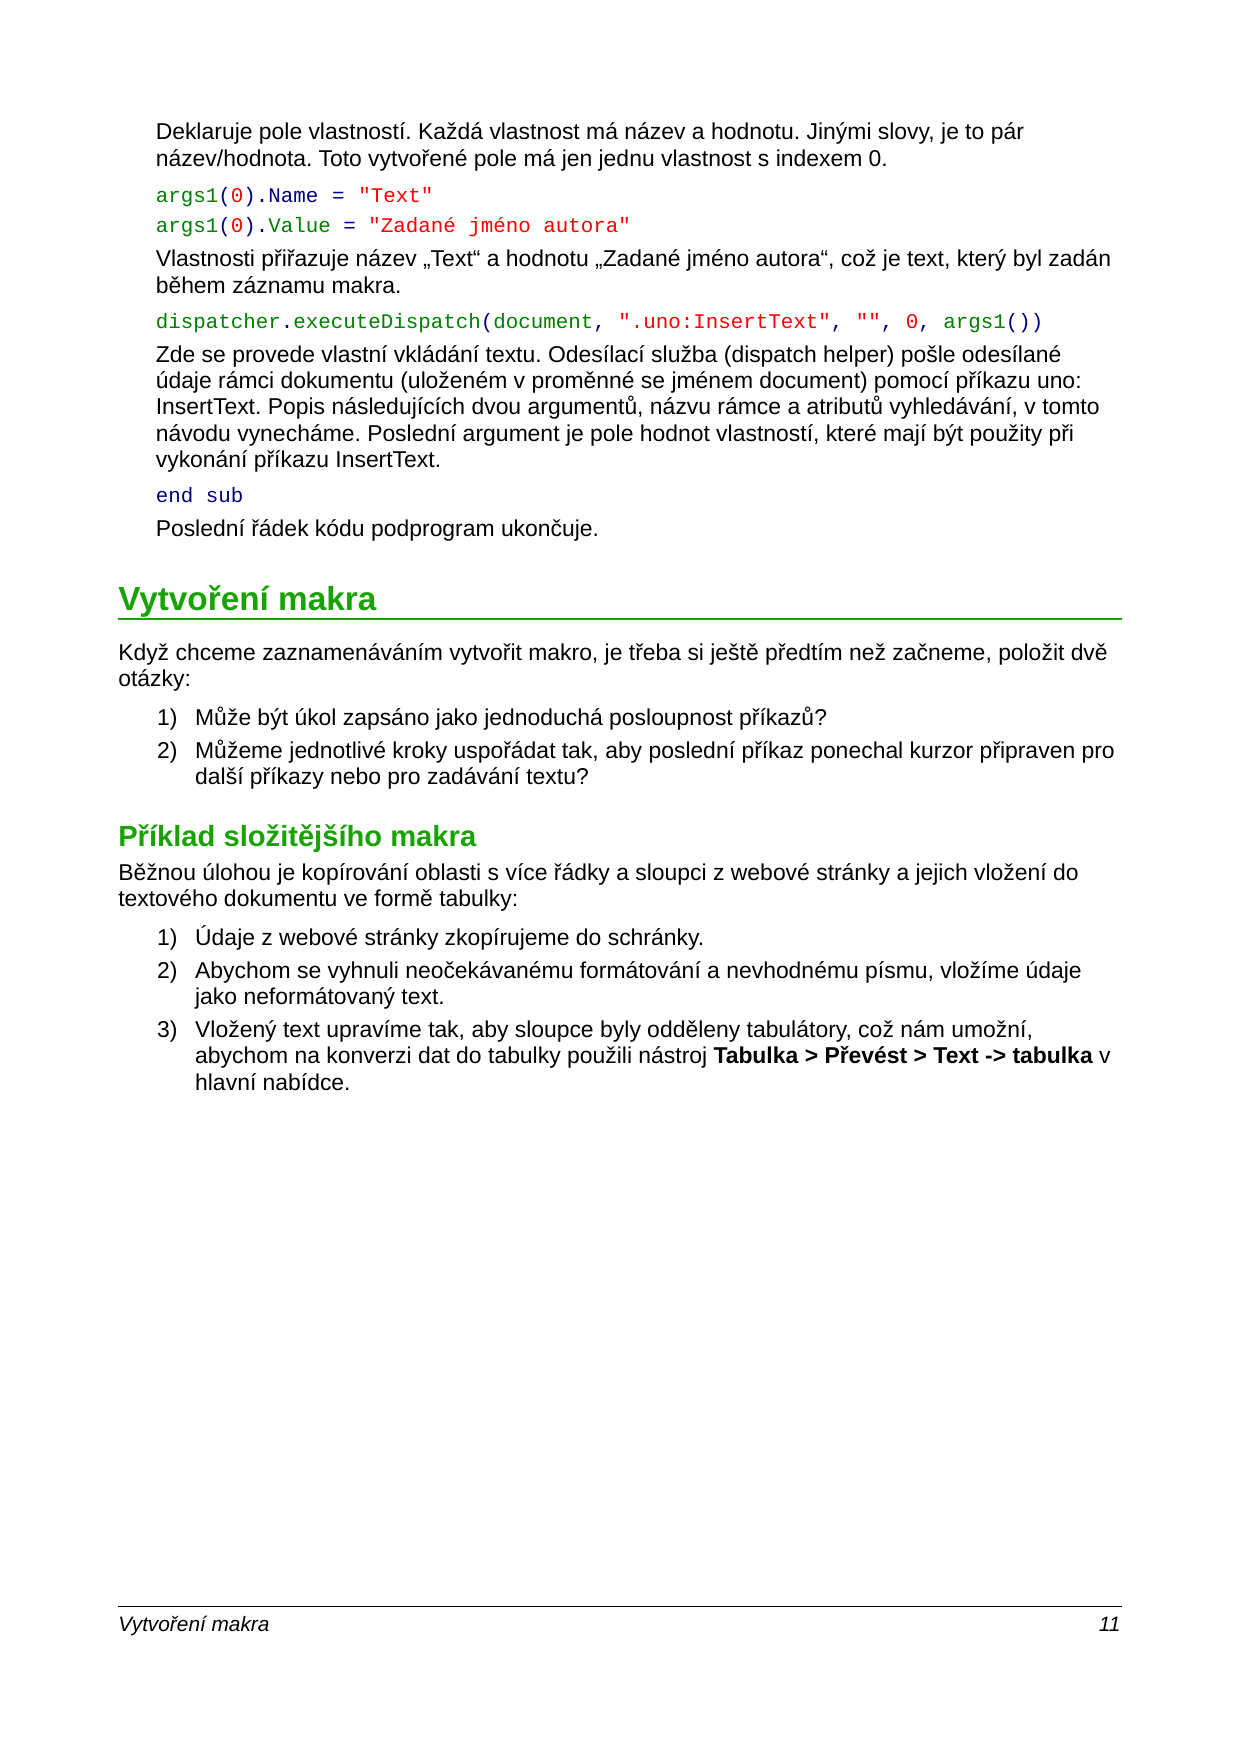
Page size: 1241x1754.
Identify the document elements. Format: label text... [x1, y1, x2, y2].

text args1(0).Value = "Zadané jméno autora" [156, 216, 1122, 239]
text dispatcher.executeDispatch(document, ".uno:InsertText", "", 0, args1()) [156, 311, 1122, 334]
subtitle Příklad složitějšího makra [118, 819, 1122, 852]
list Můžeme jednotlivé kroky uspořádat tak, aby poslední příkaz ponechal kurzor připraven pro další příkazy nebo pro zadávání textu? [177, 737, 1122, 789]
subtitle Vytvoření makra [118, 579, 1122, 618]
list Může být úkol zapsáno jako jednoduchá posloupnost příkazů? [177, 704, 1122, 730]
text Vlastnosti přiřazuje název „Text“ a hodnotu „Zadané jméno autora“, což je text, který byl zadán během záznamu makra. [156, 245, 1122, 298]
list Vložený text upravíme tak, aby sloupce byly odděleny tabulátory, což nám umožní, abychom na konverzi dat do tabulky použili nástroj Tabulka > Převést > Text -> tabulka v hlavní nabídce. [177, 1016, 1122, 1095]
text Zde se provede vlastní vkládání textu. Odesílací služba (dispatch helper) pošle odesílané údaje rámci dokumentu (uloženém v proměnné se jménem document) pomocí příkazu uno: InsertText. Popis následujících dvou argumentů, názvu rámce a atributů vyhledávání, v tomto návodu vynecháme. Poslední argument je pole hodnot vlastností, které mají být použity při vykonání příkazu InsertText. [156, 341, 1122, 472]
list Abychom se vyhnuli neočekávanému formátování a nevhodnému písmu, vložíme údaje jako neformátovaný text. [177, 957, 1122, 1009]
text Běžnou úlohou je kopírování oblasti s více řádky a sloupci z webové stránky a jejich vložení do textového dokumentu ve formě tabulky: [118, 859, 1122, 912]
text Deklaruje pole vlastností. Každá vlastnost má název a hodnotu. Jinými slovy, je to pár název/hodnota. Toto vytvořené pole má jen jednu vlastnost s indexem 0. [156, 118, 1122, 171]
text Poslední řádek kódu podprogram ukončuje. [156, 515, 1122, 541]
text Když chceme zaznamenáváním vytvořit makro, je třeba si ještě předtím než začneme, položit dvě otázky: [118, 639, 1122, 692]
text args1(0).Name = "Text" [156, 183, 1122, 209]
list Údaje z webové stránky zkopírujeme do schránky. [177, 924, 1122, 951]
text end sub [156, 485, 1122, 508]
